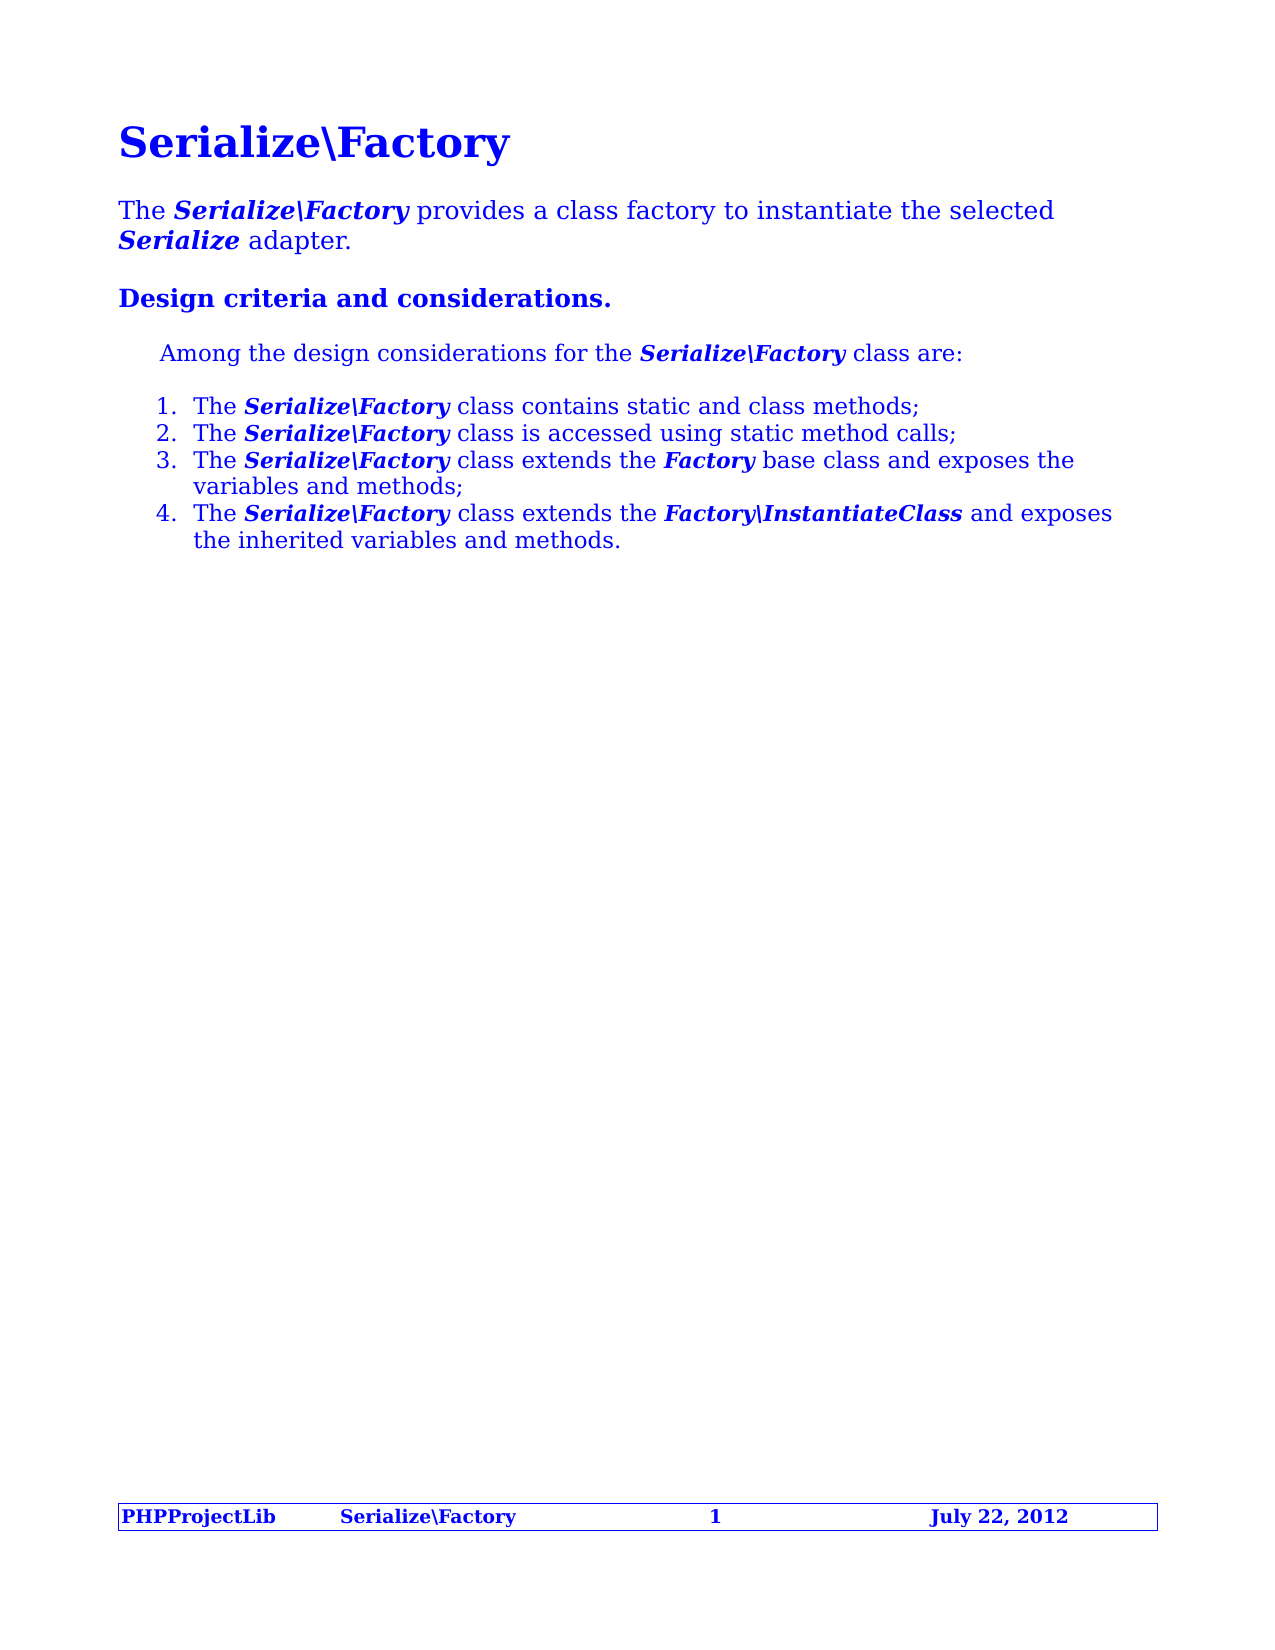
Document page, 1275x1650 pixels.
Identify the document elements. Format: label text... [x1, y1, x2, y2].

list The Serialize\Factory class is accessed using static method calls; [156, 420, 1157, 447]
title Serialize\Factory [118, 118, 1157, 167]
text Among the design considerations for the Serialize\Factory class are: [159, 340, 1157, 367]
title Design criteria and considerations. [118, 284, 1157, 313]
text The Serialize\Factory provides a class factory to instantiate the selected Serialize adapter. [118, 196, 1157, 255]
list The Serialize\Factory class extends the Factory\InstantiateClass and exposes the inherited variables and methods. [156, 500, 1157, 553]
list The Serialize\Factory class extends the Factory base class and exposes the variables and methods; [156, 447, 1157, 500]
list The Serialize\Factory class contains static and class methods; [156, 393, 1157, 420]
